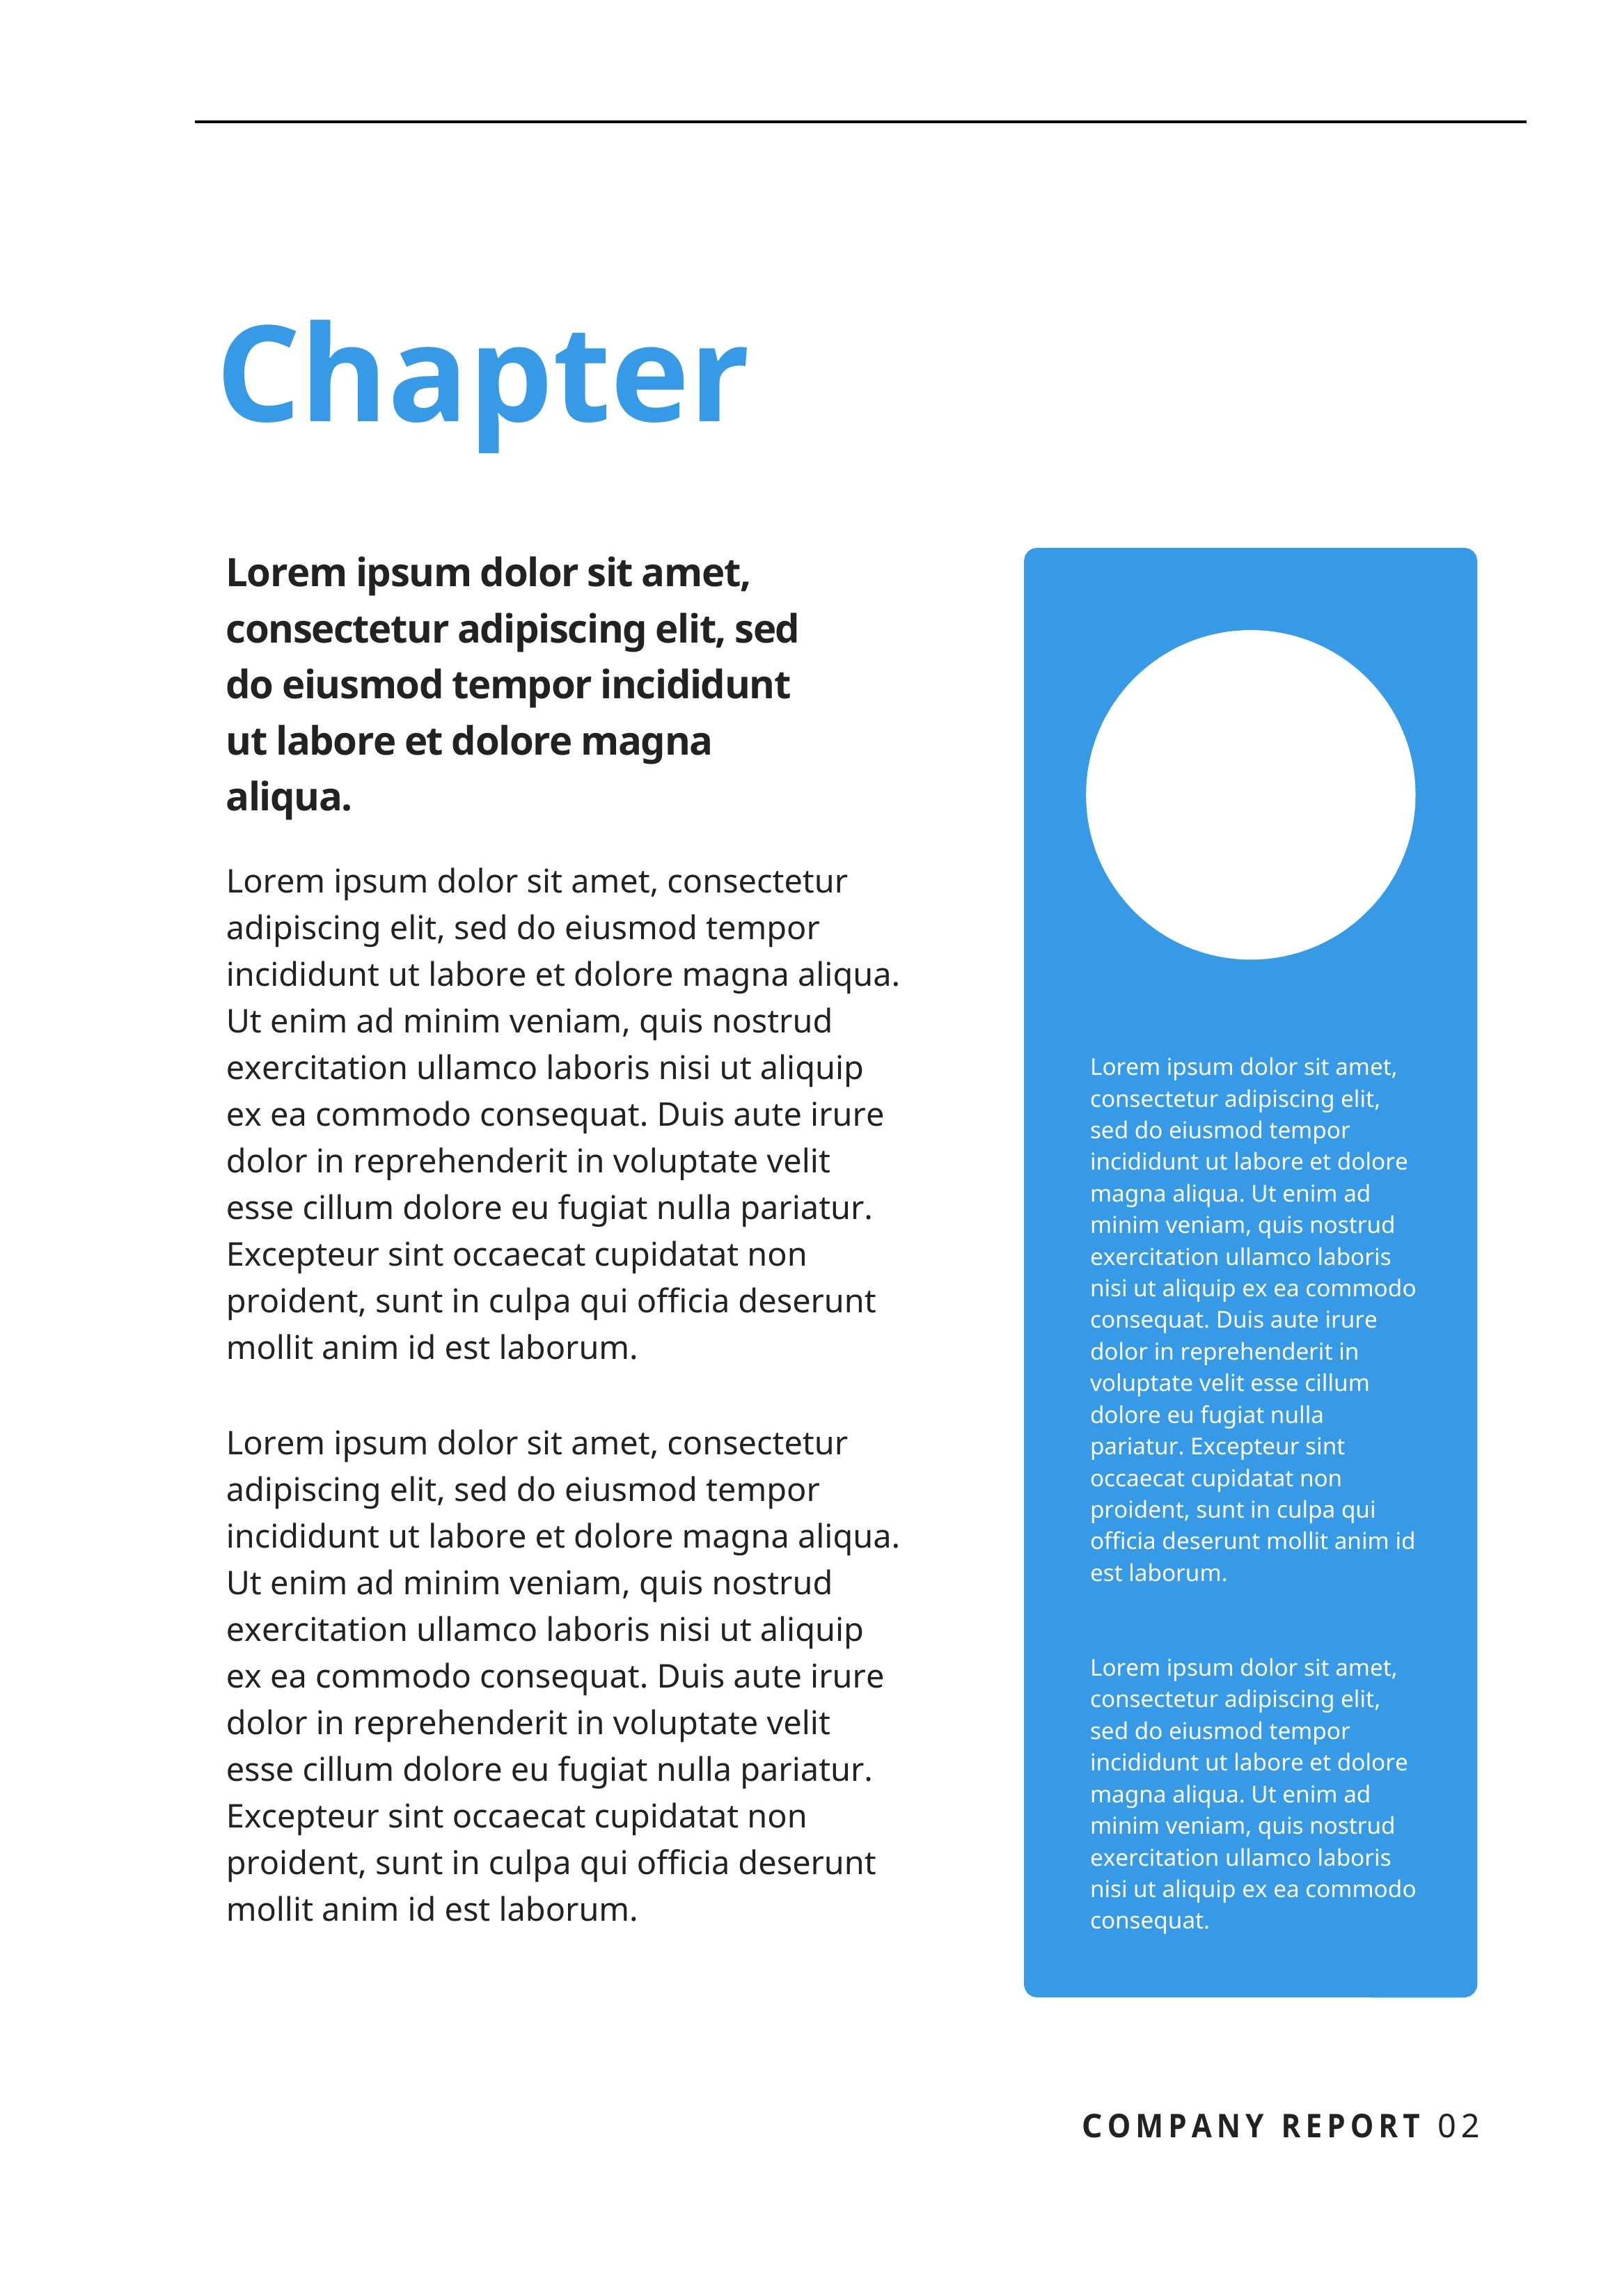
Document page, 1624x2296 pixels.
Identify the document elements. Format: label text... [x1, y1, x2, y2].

subtitle Chapter [216, 278, 1480, 460]
text Lorem ipsum dolor sit amet, consectetur adipiscing elit, sed do eiusmod tempor incididunt ut labore et dolore magna aliqua. Ut enim ad minim veniam, quis nostrud exercitation ullamco laboris nisi ut aliquip ex ea commodo consequat. Duis aute irure dolor in reprehenderit in voluptate velit esse cillum dolore eu fugiat nulla pariatur. Excepteur sint occaecat cupidatat non proident, sunt in culpa qui officia deserunt mollit anim id est laborum. [226, 1420, 901, 1931]
text COMPANY REPORT 02 [1010, 2102, 1480, 2147]
text Lorem ipsum dolor sit amet, consectetur adipiscing elit, sed do eiusmod tempor incididunt ut labore et dolore magna aliqua. Ut enim ad minim veniam, quis nostrud exercitation ullamco laboris nisi ut aliquip ex ea commodo consequat. Duis aute irure dolor in reprehenderit in voluptate velit esse cillum dolore eu fugiat nulla pariatur. Excepteur sint occaecat cupidatat non proident, sunt in culpa qui officia deserunt mollit anim id est laborum. [226, 858, 901, 1369]
subtitle Lorem ipsum dolor sit amet, consectetur adipiscing elit, sed do eiusmod tempor incididunt ut labore et dolore magna aliqua. [226, 545, 817, 822]
